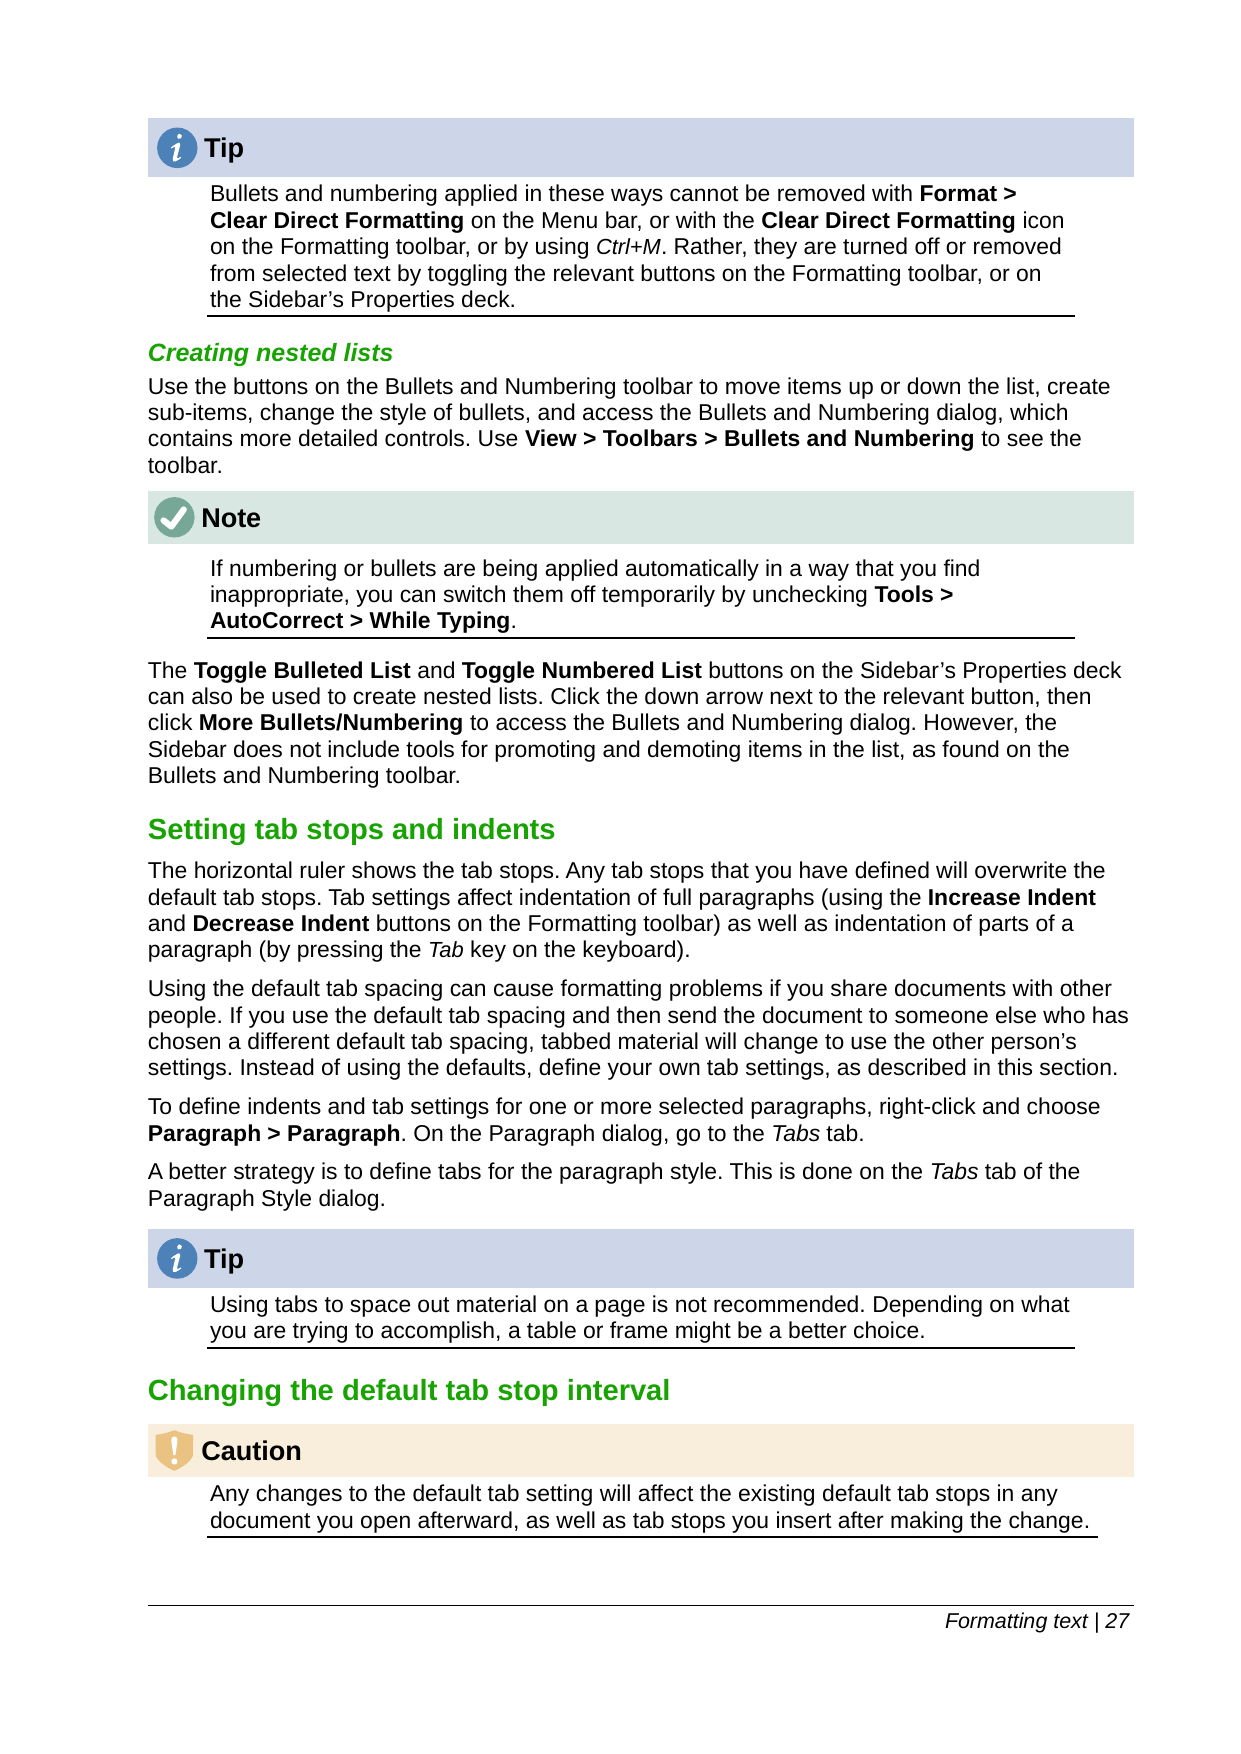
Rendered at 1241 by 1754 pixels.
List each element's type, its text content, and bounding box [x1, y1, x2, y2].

text The Toggle Bulleted List and Toggle Numbered List buttons on the Sidebar’s Properties deck can also be used to create nested lists. Click the down arrow next to the relevant button, then click More Bullets/Numbering to access the Bullets and Numbering dialog. However, the Sidebar does not include tools for promoting and demoting items in the list, as found on the Bullets and Numbering toolbar. [148, 657, 1134, 788]
subtitle Tip [148, 118, 1134, 177]
subtitle Tip [148, 1229, 1134, 1288]
text Using tabs to space out material on a page is not recommended. Depending on what you are trying to accomplish, a table or frame might be a better choice. [207, 1288, 1075, 1347]
text Using the default tab spacing can cause formatting problems if you share documents with other people. If you use the default tab spacing and then send the document to someone else who has chosen a different default tab spacing, tabbed material will change to use the other person’s settings. Instead of using the defaults, define your own tab settings, as described in this section. [148, 975, 1134, 1081]
subtitle Note [148, 491, 1134, 544]
text The horizontal ruler shows the tab stops. Any tab stops that you have defined will overwrite the default tab stops. Tab settings affect indentation of full paragraphs (using the Increase Indent and Decrease Indent buttons on the Formatting toolbar) as well as indentation of parts of a paragraph (by pressing the Tab key on the keyboard). [148, 857, 1134, 963]
subtitle Changing the default tab stop interval [148, 1372, 1134, 1406]
text Any changes to the default tab setting will affect the existing default tab stops in any document you open afterward, as well as tab stops you insert after making the change. [207, 1477, 1098, 1536]
text If numbering or bullets are being applied automatically in a way that you find inappropriate, you can switch them off temporarily by unchecking Tools > AutoCorrect > While Typing. [207, 552, 1075, 637]
text Bullets and numbering applied in these ways cannot be removed with Format > Clear Direct Formatting on the Menu bar, or with the Clear Direct Formatting icon on the Formatting toolbar, or by using Ctrl+M. Rather, they are turned off or removed from selected text by toggling the relevant buttons on the Formatting toolbar, or on the Sidebar’s Properties deck. [207, 177, 1075, 315]
subtitle Setting tab stops and indents [148, 812, 1134, 846]
text To define indents and tab settings for one or more selected paragraphs, right-click and choose Paragraph > Paragraph. On the Paragraph dialog, go to the Tabs tab. [148, 1093, 1134, 1146]
text Use the buttons on the Bullets and Numbering toolbar to move items up or down the list, create sub-items, change the style of bullets, and access the Bullets and Numbering dialog, which contains more detailed controls. Use View > Toolbars > Bullets and Numbering to see the toolbar. [148, 373, 1134, 478]
subtitle Creating nested lists [148, 338, 1134, 367]
text A better strategy is to define tabs for the paragraph style. This is done on the Tabs tab of the Paragraph Style dialog. [148, 1158, 1134, 1211]
subtitle Caution [148, 1424, 1134, 1477]
